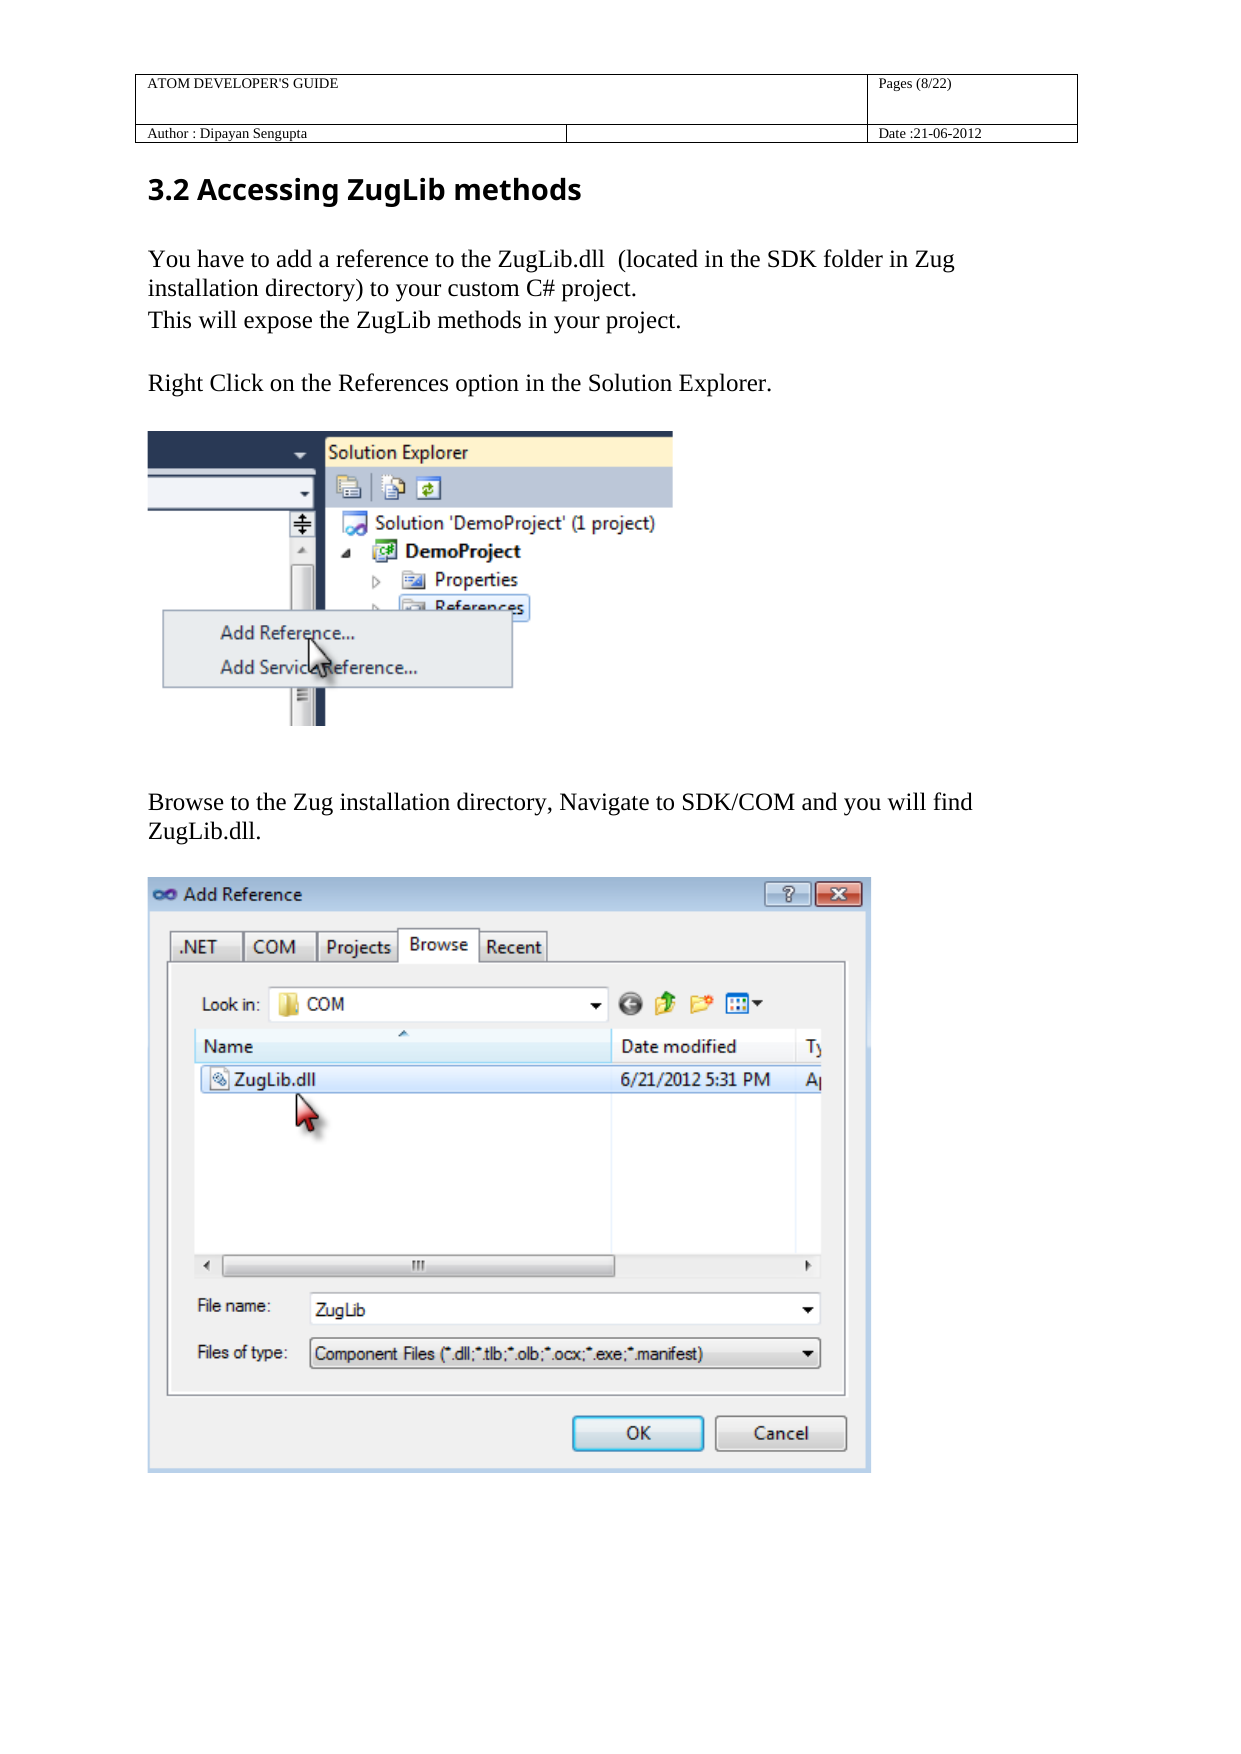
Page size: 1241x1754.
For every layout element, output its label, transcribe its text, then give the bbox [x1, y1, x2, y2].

subtitle 3.2 Accessing ZugLib methods [148, 169, 1050, 209]
text You have to add a reference to the ZugLib.dll (located in the SDK folder in Zug installation directory) to your custom C# project. [148, 244, 1050, 302]
text Browse to the Zug installation directory, Navigate to SDK/COM and you will find ZugLib.dll. [148, 787, 1050, 845]
text This will expose the ZugLib methods in your project. [148, 305, 1050, 333]
text Right Click on the References option in the Solution Explorer. [148, 368, 1050, 397]
picture [147, 431, 673, 726]
picture [147, 877, 872, 1473]
